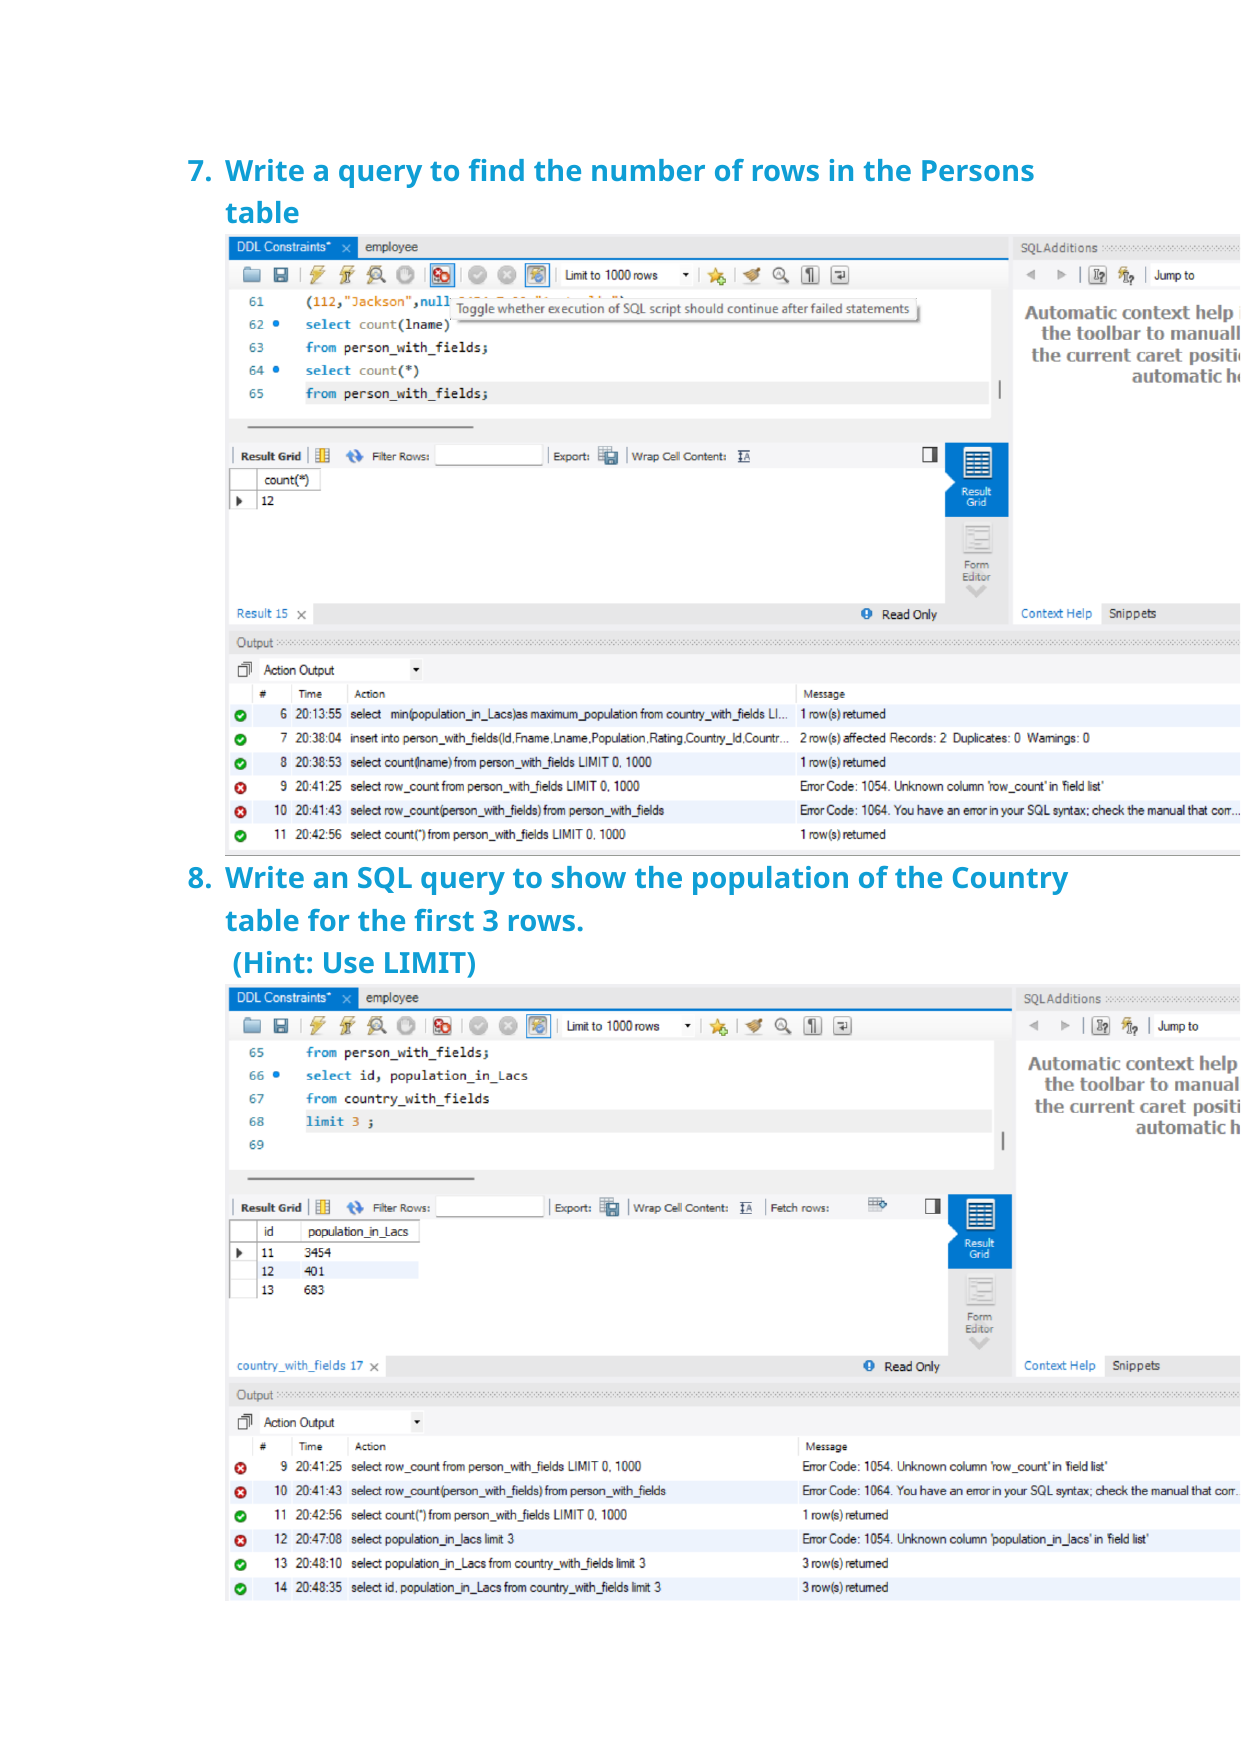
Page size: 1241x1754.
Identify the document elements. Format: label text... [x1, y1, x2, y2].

list Write an SQL query to show the population of the Country table for the first 3 rows. [187, 857, 1090, 939]
list (Hint: Use LIMIT) [225, 942, 1090, 982]
list Write a query to find the number of rows in the Persons table [187, 150, 1090, 232]
